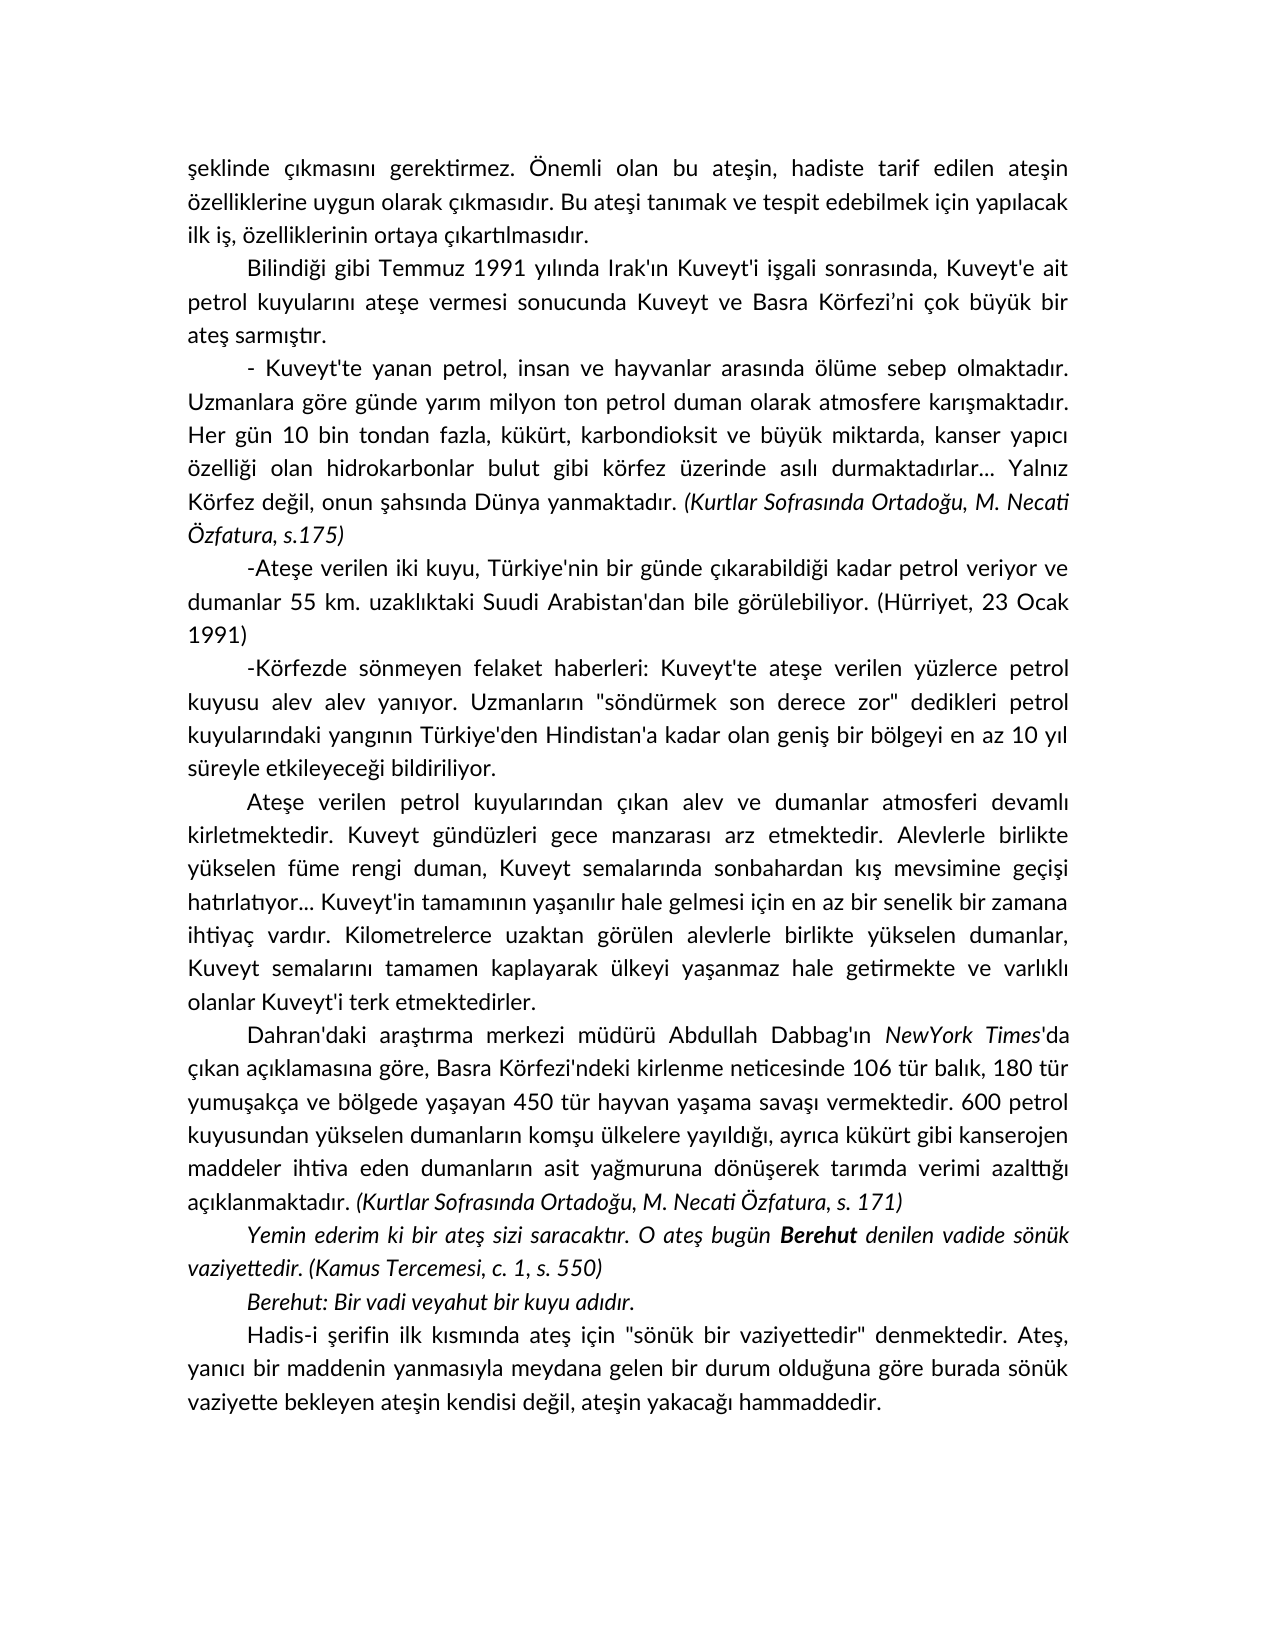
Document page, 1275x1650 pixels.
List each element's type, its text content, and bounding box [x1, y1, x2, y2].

text -Körfezde sönmeyen felaket haberleri: Kuveyt'te ateşe verilen yüzlerce petrol kuyusu alev alev yanıyor. Uzmanların "söndürmek son derece zor" dedikleri petrol kuyularındaki yangının Türkiye'den Hindistan'a kadar olan geniş bir bölgeyi en az 10 yıl süreyle etkileyeceği bildiriliyor. [187, 650, 1070, 783]
text Hadis-i şerifin ilk kısmında ateş için "sönük bir vaziyettedir" denmektedir. Ateş, yanıcı bir maddenin yanmasıyla meydana gelen bir durum olduğuna göre burada sönük vaziyette bekleyen ateşin kendisi değil, ateşin yakacağı hammaddedir. [187, 1317, 1070, 1417]
text şeklinde çıkmasını gerektirmez. Önemli olan bu ateşin, hadiste tarif edilen ateşin özelliklerine uygun olarak çıkmasıdır. Bu ateşi tanımak ve tespit edebilmek için yapılacak ilk iş, özelliklerinin ortaya çıkartılmasıdır. [187, 150, 1070, 250]
text -Ateşe verilen iki kuyu, Türkiye'nin bir günde çıkarabildiği kadar petrol veriyor ve dumanlar 55 km. uzaklıktaki Suudi Arabistan'dan bile görülebiliyor. (Hürriyet, 23 Ocak 1991) [187, 550, 1070, 650]
text Berehut: Bir vadi veyahut bir kuyu adıdır. [187, 1283, 1070, 1317]
text - Kuveyt'te yanan petrol, insan ve hayvanlar arasında ölüme sebep olmaktadır. Uzmanlara göre günde yarım milyon ton petrol duman olarak atmosfere karışmaktadır. Her gün 10 bin tondan fazla, kükürt, karbondioksit ve büyük miktarda, kanser yapıcı özelliği olan hidrokarbonlar bulut gibi körfez üzerinde asılı durmaktadırlar... Yalnız Körfez değil, onun şahsında Dünya yanmaktadır. (Kurtlar Sofrasında Ortadoğu, M. Necati Özfatura, s.175) [187, 350, 1070, 550]
text Yemin ederim ki bir ateş sizi saracaktır. O ateş bugün Berehut denilen vadide sönük vaziyettedir. (Kamus Tercemesi, c. 1, s. 550) [187, 1217, 1070, 1283]
text Dahran'daki araştırma merkezi müdürü Abdullah Dabbag'ın NewYork Times'da çıkan açıklamasına göre, Basra Körfezi'ndeki kirlenme neticesinde 106 tür balık, 180 tür yumuşakça ve bölgede yaşayan 450 tür hayvan yaşama savaşı vermektedir. 600 petrol kuyusundan yükselen dumanların komşu ülkelere yayıldığı, ayrıca kükürt gibi kanserojen maddeler ihtiva eden dumanların asit yağmuruna dönüşerek tarımda verimi azalttığı açıklanmaktadır. (Kurtlar Sofrasında Ortadoğu, M. Necati Özfatura, s. 171) [187, 1017, 1070, 1217]
text Ateşe verilen petrol kuyularından çıkan alev ve dumanlar atmosferi devamlı kirletmektedir. Kuveyt gündüzleri gece manzarası arz etmektedir. Alevlerle birlikte yükselen füme rengi duman, Kuveyt semalarında sonbahardan kış mevsimine geçişi hatırlatıyor... Kuveyt'in tamamının yaşanılır hale gelmesi için en az bir senelik bir zamana ihtiyaç vardır. Kilometrelerce uzaktan görülen alevlerle birlikte yükselen dumanlar, Kuveyt semalarını tamamen kaplayarak ülkeyi yaşanmaz hale getirmekte ve varlıklı olanlar Kuveyt'i terk etmektedirler. [187, 783, 1070, 1017]
text Bilindiği gibi Temmuz 1991 yılında Irak'ın Kuveyt'i işgali sonrasında, Kuveyt'e ait petrol kuyularını ateşe vermesi sonucunda Kuveyt ve Basra Körfezi’ni çok büyük bir ateş sarmıştır. [187, 250, 1070, 350]
